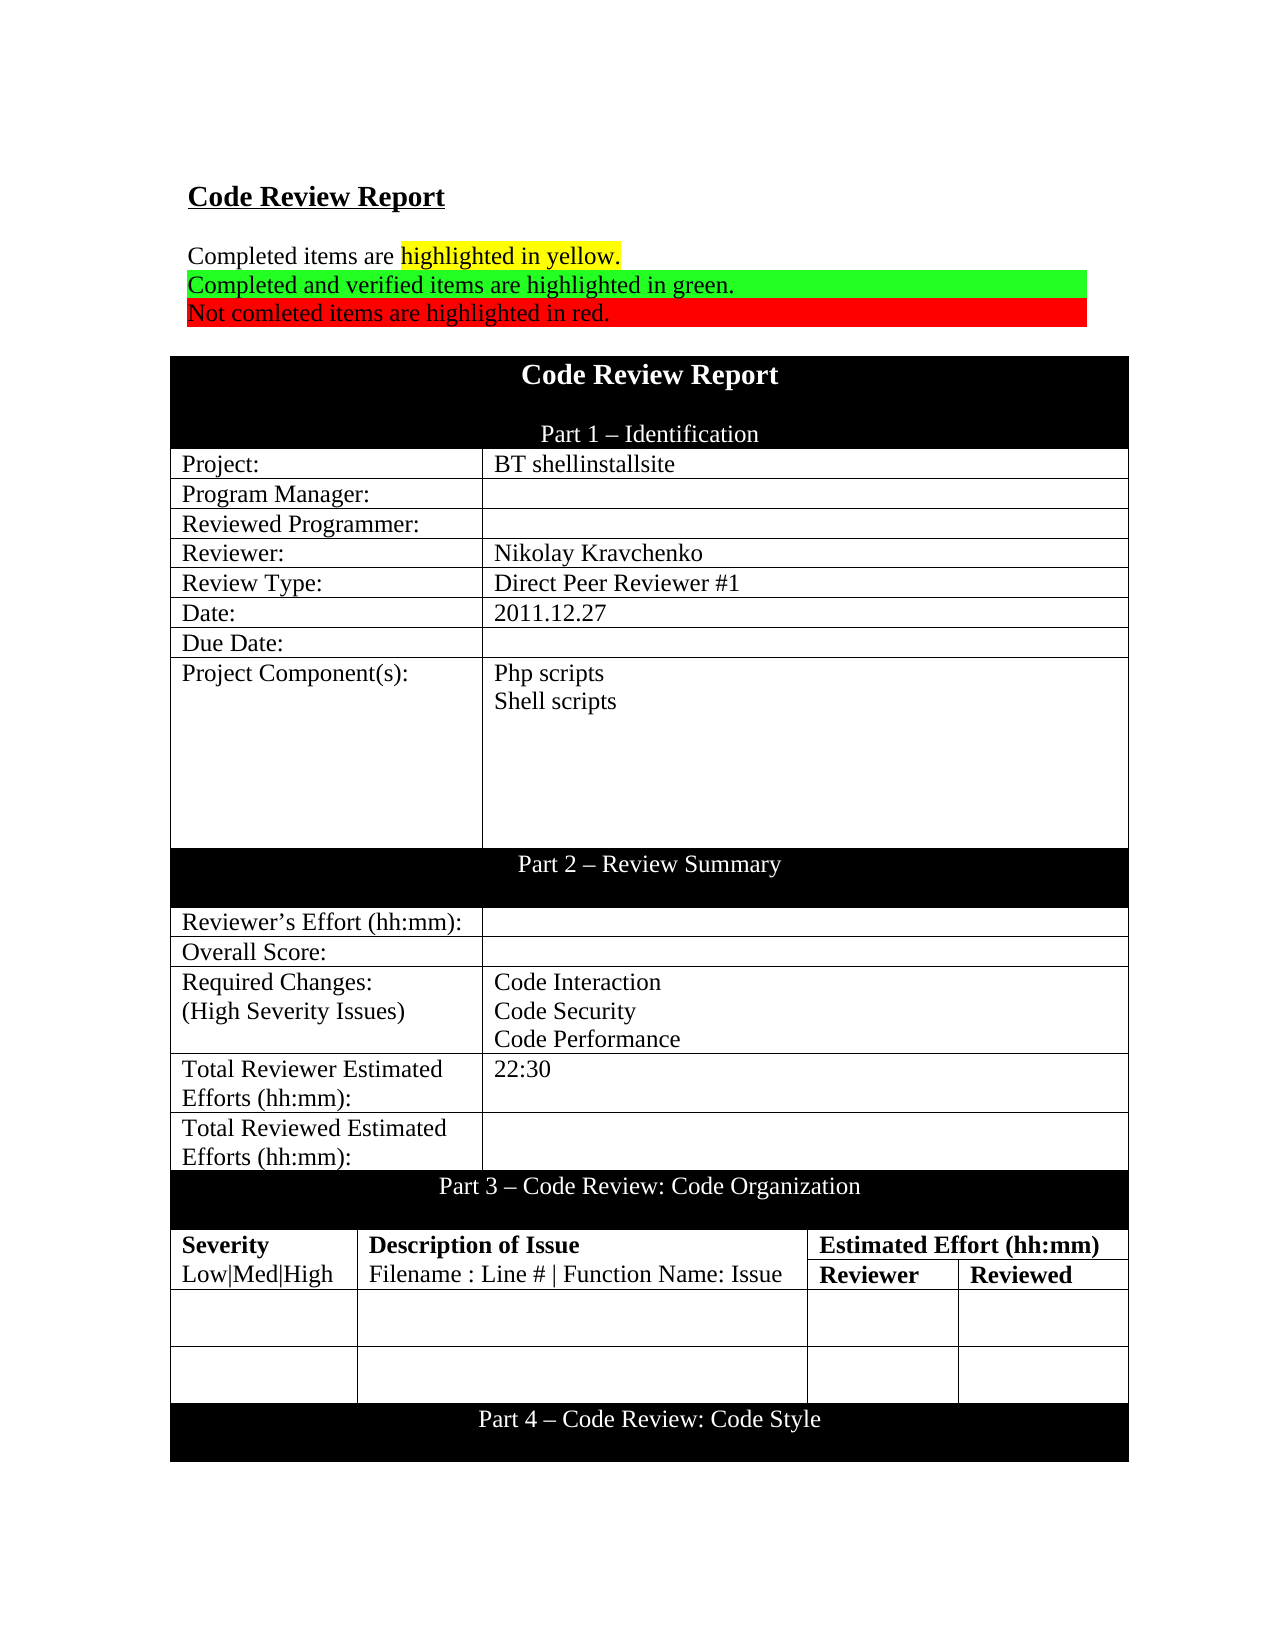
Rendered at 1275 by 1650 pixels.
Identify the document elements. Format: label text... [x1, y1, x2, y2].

table_cell Reviewed Programmer: [171, 509, 482, 537]
table_cell Due Date: [171, 628, 482, 657]
table_cell Estimated Effort (hh:mm) [808, 1230, 1128, 1259]
table_cell Total Reviewer Estimated Efforts (hh:mm): [171, 1054, 482, 1112]
table_cell Description of Issue Filename : Line # | Function Name: Issue [358, 1230, 807, 1288]
table_cell [483, 937, 1128, 966]
table_cell Php scripts Shell scripts [483, 658, 1128, 848]
table_cell [959, 1290, 1128, 1346]
table_cell [171, 1290, 357, 1346]
table_cell Direct Peer Reviewer #1 [483, 568, 1128, 597]
table_cell Part 2 – Review Summary [171, 849, 1128, 906]
table_cell 2011.12.27 [483, 598, 1128, 627]
table_cell Review Type: [171, 568, 482, 597]
table_cell Reviewer [808, 1260, 958, 1288]
text Not comleted items are highlighted in red. [187, 298, 1087, 327]
table_cell [483, 479, 1128, 508]
table_cell Nikolay Kravchenko [483, 539, 1128, 567]
table_cell Overall Score: [171, 937, 482, 966]
table_cell [483, 908, 1128, 936]
table_cell [483, 628, 1128, 657]
table_cell Total Reviewed Estimated Efforts (hh:mm): [171, 1113, 482, 1170]
table_cell Program Manager: [171, 479, 482, 508]
table_cell [808, 1290, 958, 1346]
table_cell Part 4 – Code Review: Code Style [171, 1404, 1128, 1461]
table_cell Severity Low|Med|High [171, 1230, 357, 1288]
table_cell Code Interaction Code Security Code Performance [483, 967, 1128, 1053]
table_cell BT shellinstallsite [483, 449, 1128, 478]
table_cell Reviewed [959, 1260, 1128, 1288]
table_cell [959, 1347, 1128, 1403]
table_cell [358, 1290, 807, 1346]
table_cell [358, 1347, 807, 1403]
text Code Review Report [187, 179, 1087, 212]
text Completed items are highlighted in yellow. [187, 241, 1087, 270]
table_cell Project: [171, 449, 482, 478]
table_cell [171, 1347, 357, 1403]
table_cell [808, 1347, 958, 1403]
table_cell Reviewer’s Effort (hh:mm): [171, 908, 482, 936]
table_cell Date: [171, 598, 482, 627]
table_cell Reviewer: [171, 539, 482, 567]
table_header Code Review Report Part 1 – Identification [171, 357, 1128, 448]
text Completed and verified items are highlighted in green. [187, 270, 1087, 298]
table_cell Required Changes: (High Severity Issues) [171, 967, 482, 1053]
table_cell 22:30 [483, 1054, 1128, 1112]
table_cell [483, 509, 1128, 537]
table_cell [483, 1113, 1128, 1170]
table_cell Part 3 – Code Review: Code Organization [171, 1171, 1128, 1229]
table_cell Project Component(s): [171, 658, 482, 848]
